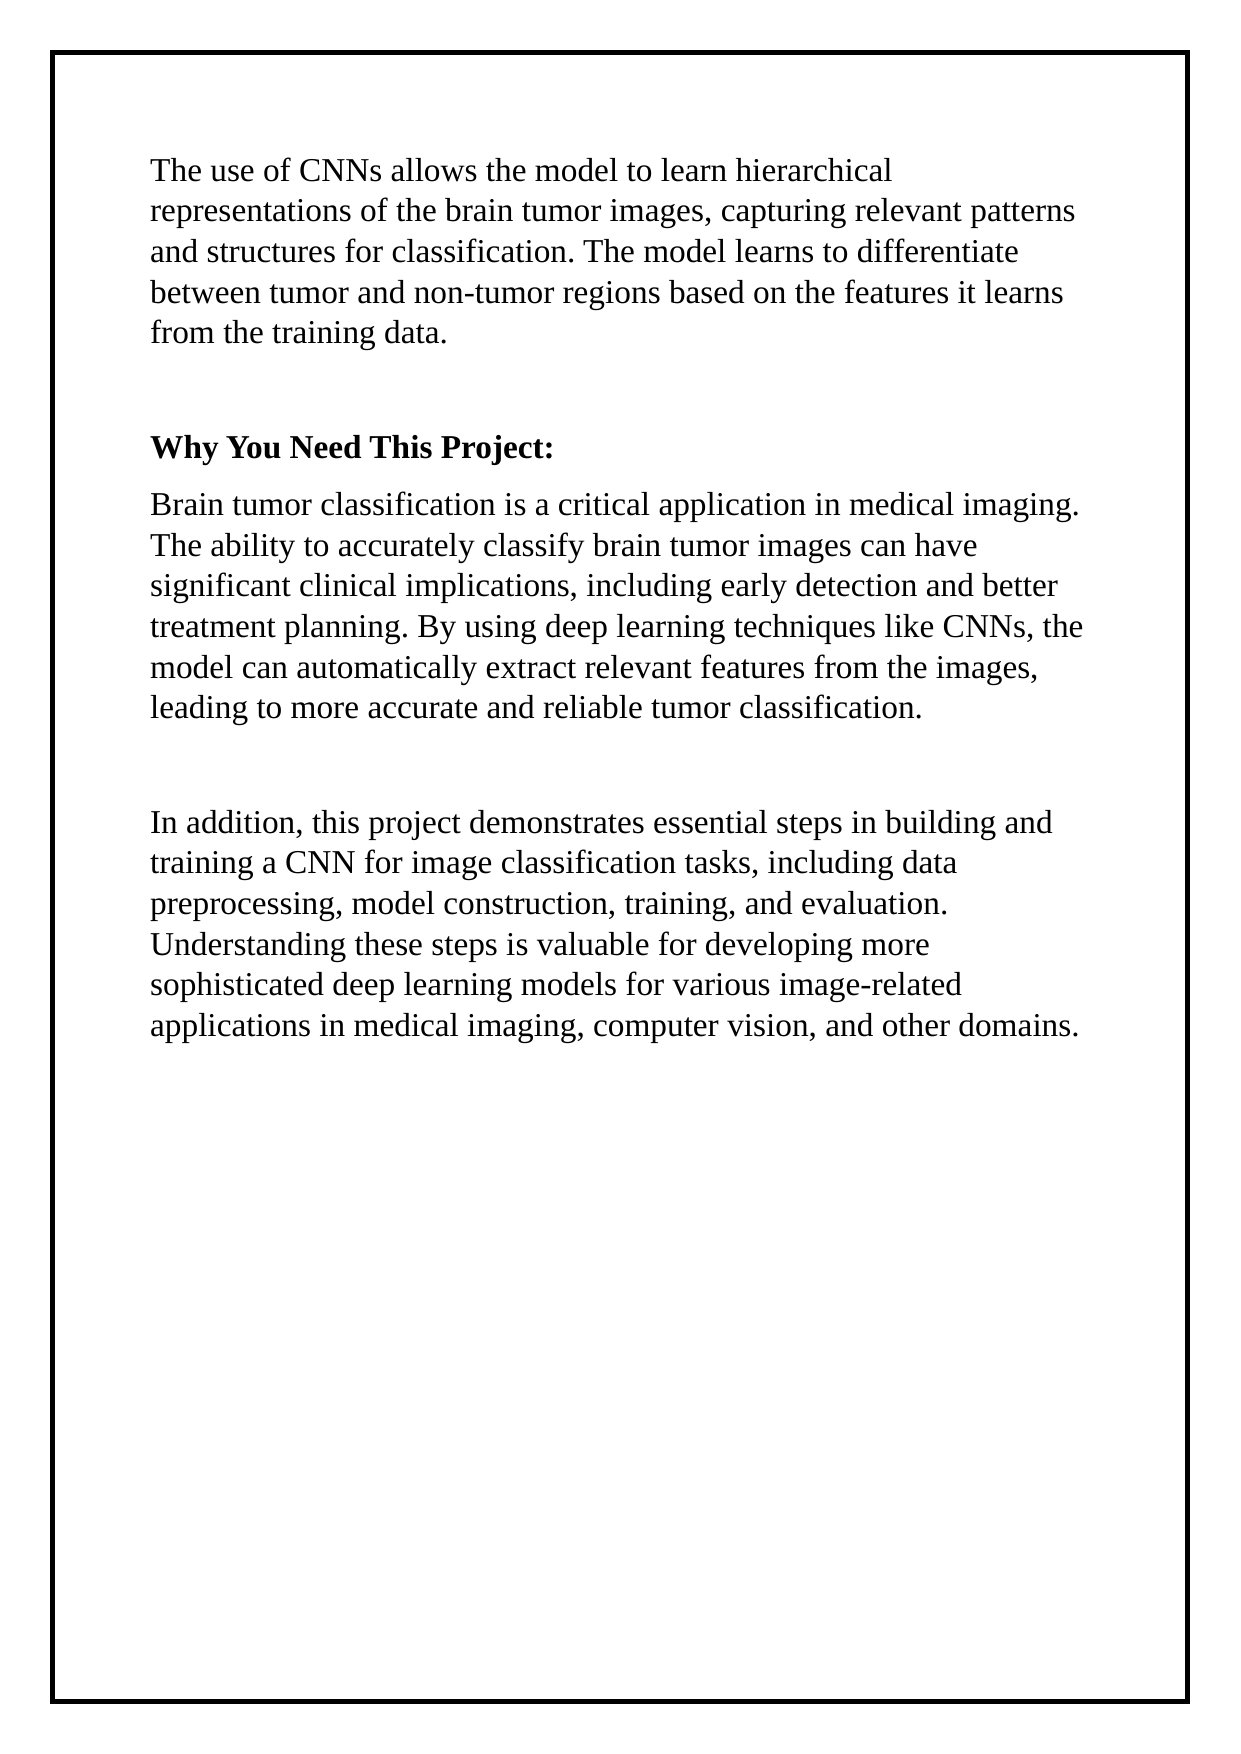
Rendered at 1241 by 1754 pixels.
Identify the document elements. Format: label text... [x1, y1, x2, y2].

text Brain tumor classification is a critical application in medical imaging. The ability to accurately classify brain tumor images can have significant clinical implications, including early detection and better treatment planning. By using deep learning techniques like CNNs, the model can automatically extract relevant features from the images, leading to more accurate and reliable tumor classification. [150, 484, 1090, 726]
text In addition, this project demonstrates essential steps in building and training a CNN for image classification tasks, including data preprocessing, model construction, training, and evaluation. Understanding these steps is valuable for developing more sophisticated deep learning models for various image-related applications in medical imaging, computer vision, and other domains. [150, 802, 1090, 1043]
text Why You Need This Project: [150, 427, 1090, 465]
text The use of CNNs allows the model to learn hierarchical representations of the brain tumor images, capturing relevant patterns and structures for classification. The model learns to differentiate between tumor and non-tumor regions based on the features it learns from the training data. [150, 150, 1090, 351]
